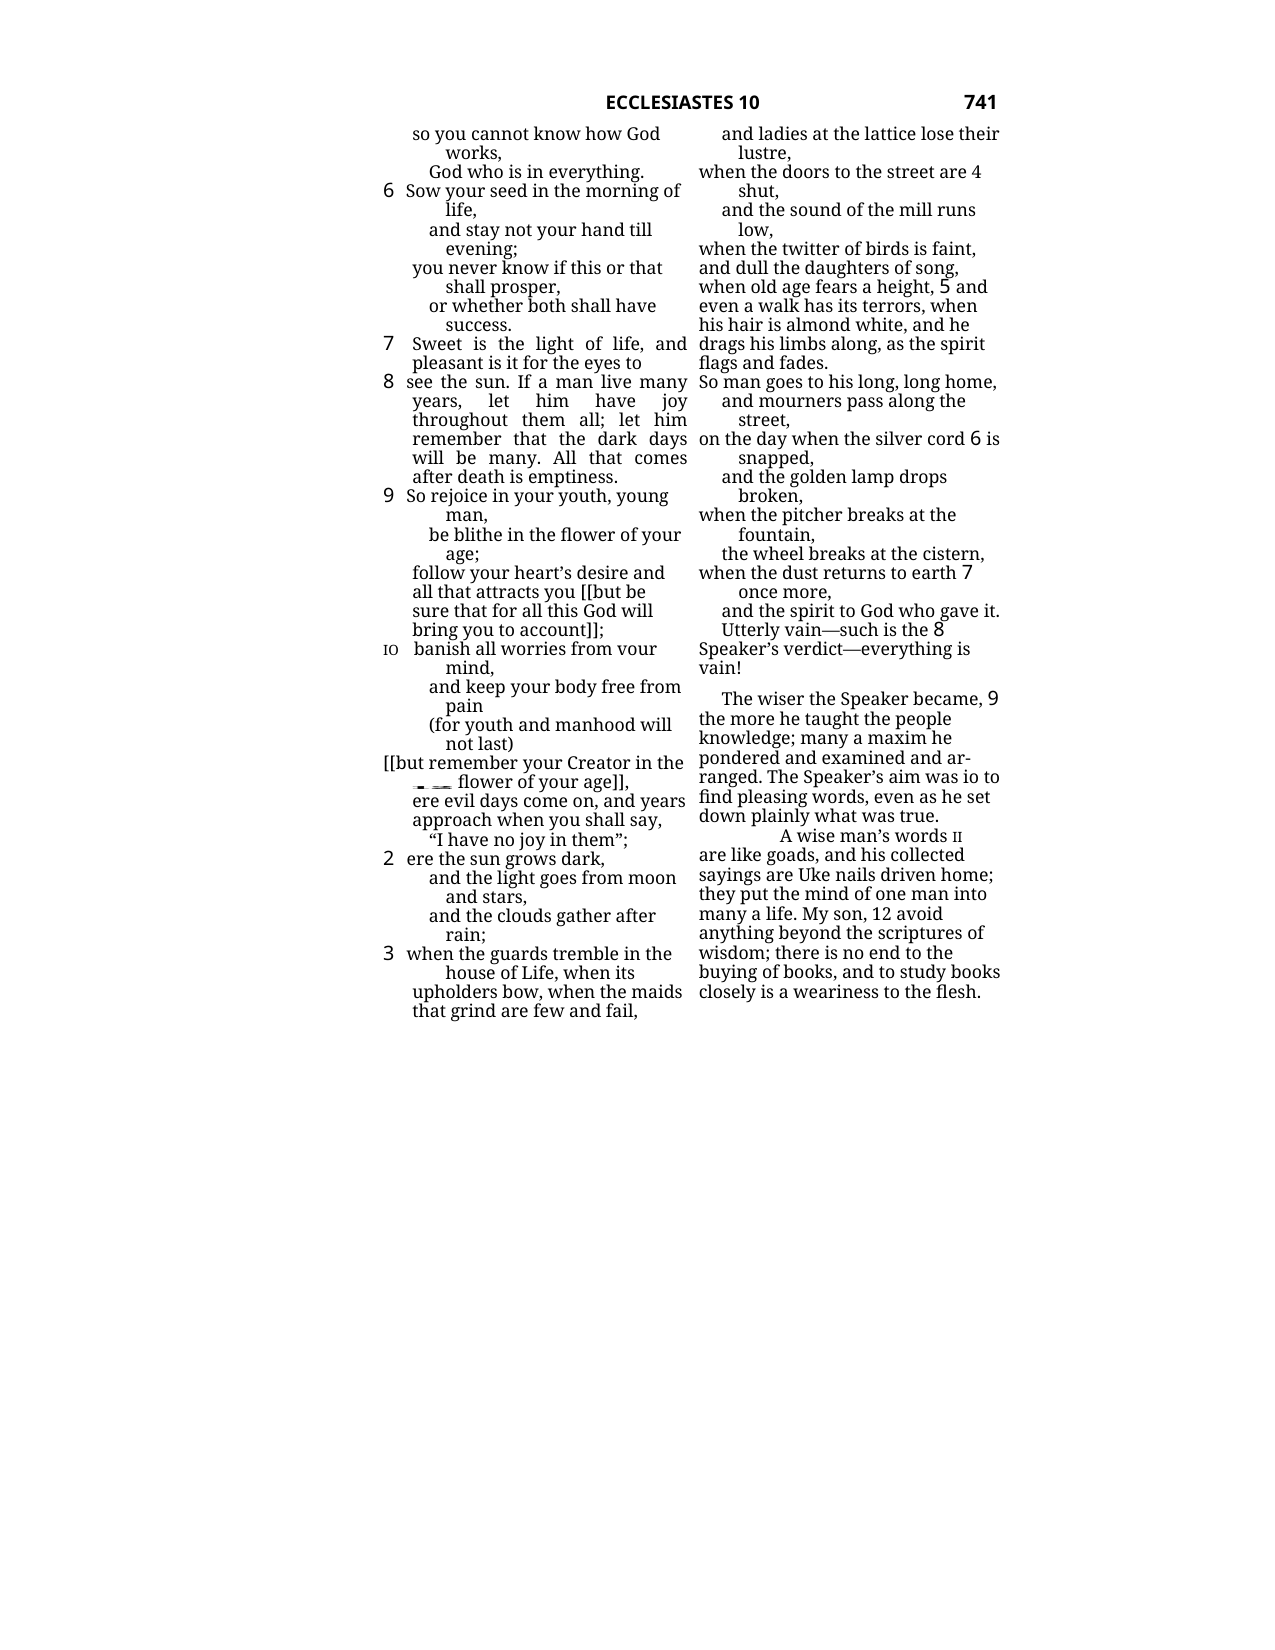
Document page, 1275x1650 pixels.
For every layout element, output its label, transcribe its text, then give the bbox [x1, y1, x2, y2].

list ere the sun grows dark, [383, 850, 688, 869]
text or whether both shall have success. [429, 297, 688, 335]
list see the sun. If a man live many years, let him have joy throughout them all; let him remember that the dark days will be many. All that comes after death is emptiness. [383, 373, 688, 488]
text life, [412, 202, 688, 221]
text (for youth and manhood will not last) [429, 716, 688, 754]
text follow your heart’s desire and all that attracts you [[but be sure that for all this God will bring you to ac­count]]; [412, 564, 688, 640]
list when the guards tremble in the [383, 945, 688, 964]
text and mourners pass along the street, [721, 392, 1003, 430]
text God who is in everything. [429, 163, 688, 183]
list So rejoice in your youth, young [383, 488, 688, 507]
text and ladies at the lattice lose their lustre, [721, 125, 1003, 163]
text are like goads, and his collected sayings are Uke nails driven home; they put the mind of one man into many a life. My son, 12 avoid anything beyond the scrip­tures of wisdom; there is no end to the buying of books, and to study books closely is a weari­ness to the flesh. [698, 846, 1003, 1002]
text and the clouds gather after rain; [429, 907, 688, 945]
text ere evil days come on, and years approach when you shall say, [412, 793, 688, 831]
text and the sound of the mill runs low, [721, 202, 1003, 240]
text Utterly vain—such is the 8 Speaker’s verdict—everything is vain! [698, 621, 1003, 678]
text when the doors to the street are 4 shut, [698, 163, 1003, 202]
text when the twitter of birds is faint, and dull the daughters of song, when old age fears a height, 5 and even a walk has its terrors, when his hair is almond white, and he drags his limbs along, as the spirit flags and fades. [698, 240, 1003, 373]
text when the dust returns to earth 7 once more, [698, 564, 1003, 602]
text io banish all worries from vour mind, [383, 640, 688, 678]
list Sow your seed in the morning of [383, 183, 688, 202]
list Sweet is the light of life, and pleasant is it for the eyes to [383, 335, 688, 373]
text [[but remember your Cre­ator in the flower of your age]], [383, 754, 688, 793]
text the wheel breaks at the cis­tern, [721, 545, 1003, 564]
text and keep your body free from pain [429, 678, 688, 716]
text “I have no joy in them”; [429, 831, 688, 850]
text you never know if this or that shall prosper, [412, 259, 688, 297]
text and stay not your hand till evening; [429, 221, 688, 259]
text man, [412, 507, 688, 526]
text when the pitcher breaks at the fountain, [698, 507, 1003, 545]
text house of Life, when its upholders bow, when the maids that grind are few and fail, [412, 964, 688, 1021]
text on the day when the silver cord 6 is snapped, [698, 430, 1003, 468]
text The wiser the Speaker became, 9 the more he taught the people knowledge; many a maxim he pondered and examined and ar­ranged. The Speaker’s aim was io to find pleasing words, even as he set down plainly what was true. A wise man’s words ii [698, 690, 1003, 846]
text and the spirit to God who gave it. [721, 602, 1003, 621]
text so you cannot know how God works, [412, 125, 688, 163]
text be blithe in the flower of your age; [429, 526, 688, 564]
text and the light goes from moon and stars, [429, 869, 688, 907]
text So man goes to his long, long home, [698, 373, 1003, 392]
text and the golden lamp drops broken, [721, 468, 1003, 507]
